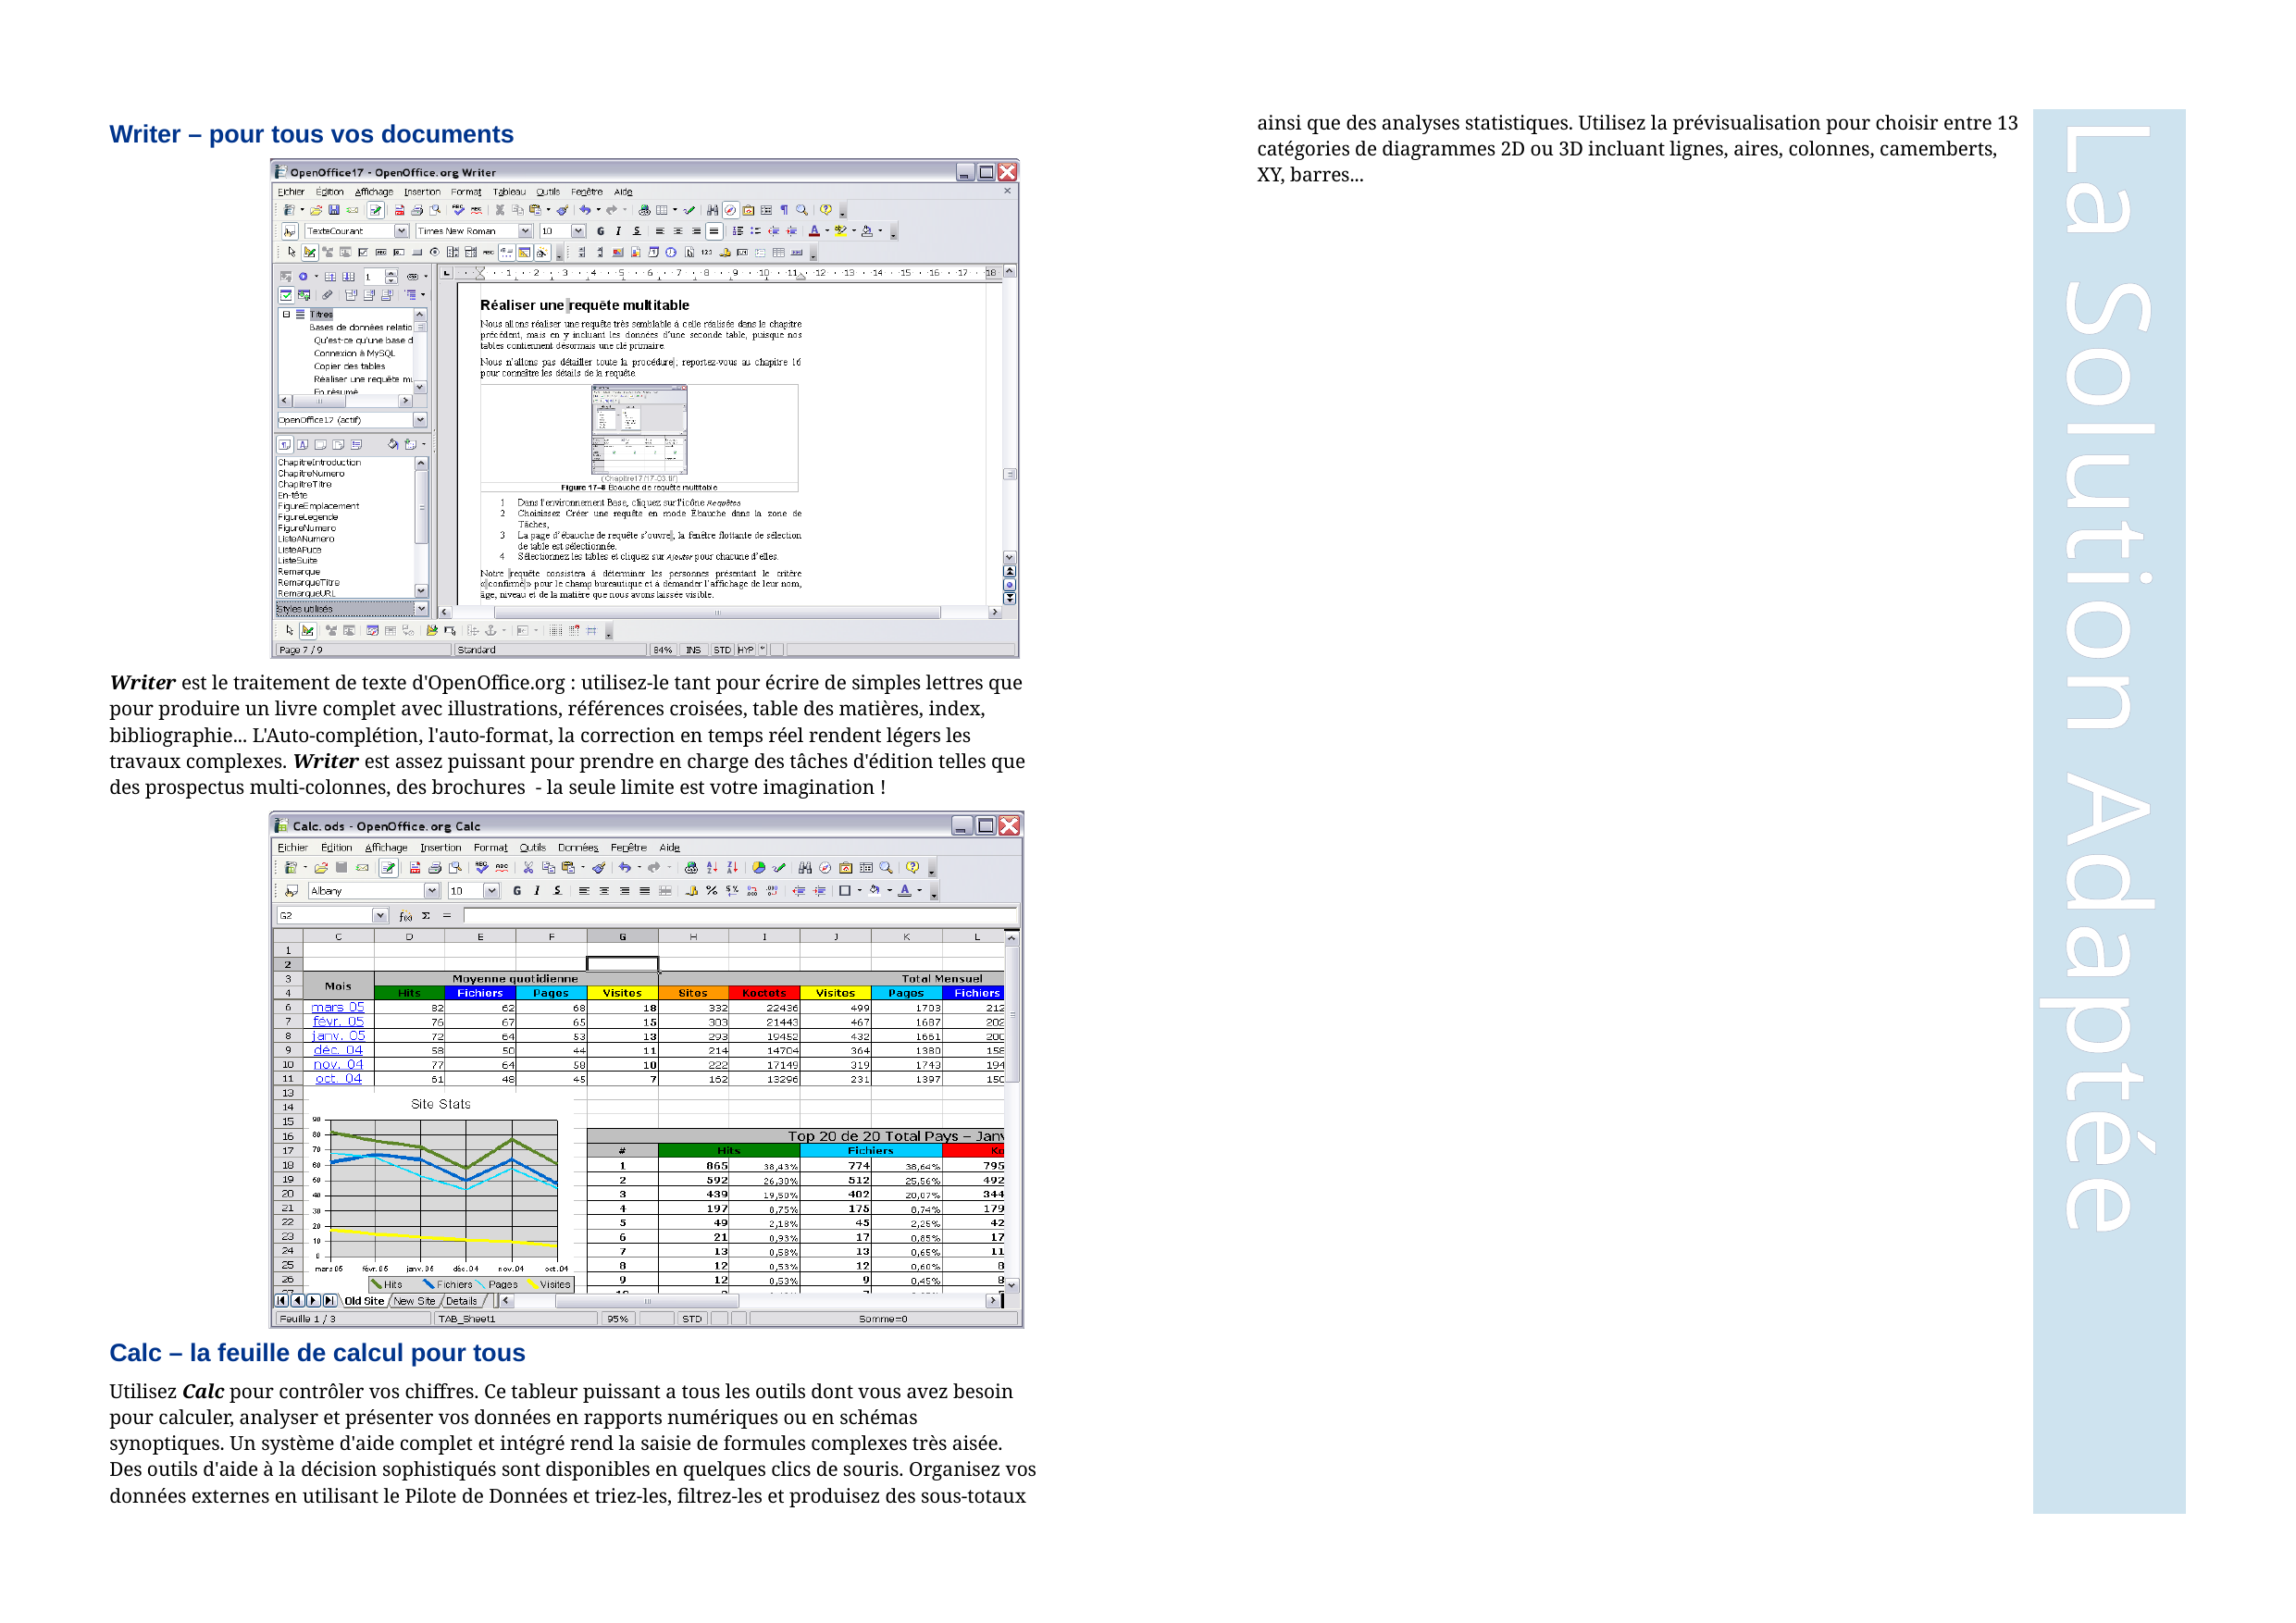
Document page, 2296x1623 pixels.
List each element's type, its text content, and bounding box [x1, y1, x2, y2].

subtitle Writer – pour tous vos documents [109, 120, 1038, 148]
text Writer est le traitement de texte d'OpenOffice.org : utilisez-le tant pour écrire de simples lettres que pour produire un livre complet avec illustrations, références croisées, table des matières, index, bibliographie... L'Auto-complétion, l'auto-format, la correction en temps réel rendent légers les travaux complexes. Writer est assez puissant pour prendre en charge des tâches d'édition telles que des prospectus multi-colonnes, des brochures - la seule limite est votre imagination ! [109, 159, 1038, 799]
subtitle Calc – la feuille de calcul pour tous [109, 811, 1038, 1367]
text Utilisez Calc pour contrôler vos chiffres. Ce tableur puissant a tous les outils dont vous avez besoin pour calculer, analyser et présenter vos données en rapports numériques ou en schémas synoptiques. Un système d'aide complet et intégré rend la saisie de formules complexes très aisée. Des outils d'aide à la décision sophistiqués sont disponibles en quelques clics de souris. Organisez vos données externes en utilisant le Pilote de Données et triez-les, filtrez-les et produisez des sous-totaux ainsi que des analyses statistiques. Utilisez la prévisualisation pour choisir entre 13 catégories de diagrammes 2D ou 3D incluant lignes, aires, colonnes, camemberts, XY, barres... [109, 1378, 1038, 1508]
picture [268, 811, 1024, 1329]
text Utilisez Calc pour contrôler vos chiffres. Ce tableur puissant a tous les outils dont vous avez besoin pour calculer, analyser et présenter vos données en rapports numériques ou en schémas synoptiques. Un système d'aide complet et intégré rend la saisie de formules complexes très aisée. Des outils d'aide à la décision sophistiqués sont disponibles en quelques clics de souris. Organisez vos données externes en utilisant le Pilote de Données et triez-les, filtrez-les et produisez des sous-totaux ainsi que des analyses statistiques. Utilisez la prévisualisation pour choisir entre 13 catégories de diagrammes 2D ou 3D incluant lignes, aires, colonnes, camemberts, XY, barres... [1257, 109, 2033, 188]
text La Solution Adaptée [2033, 115, 2186, 1237]
picture [269, 158, 1021, 659]
